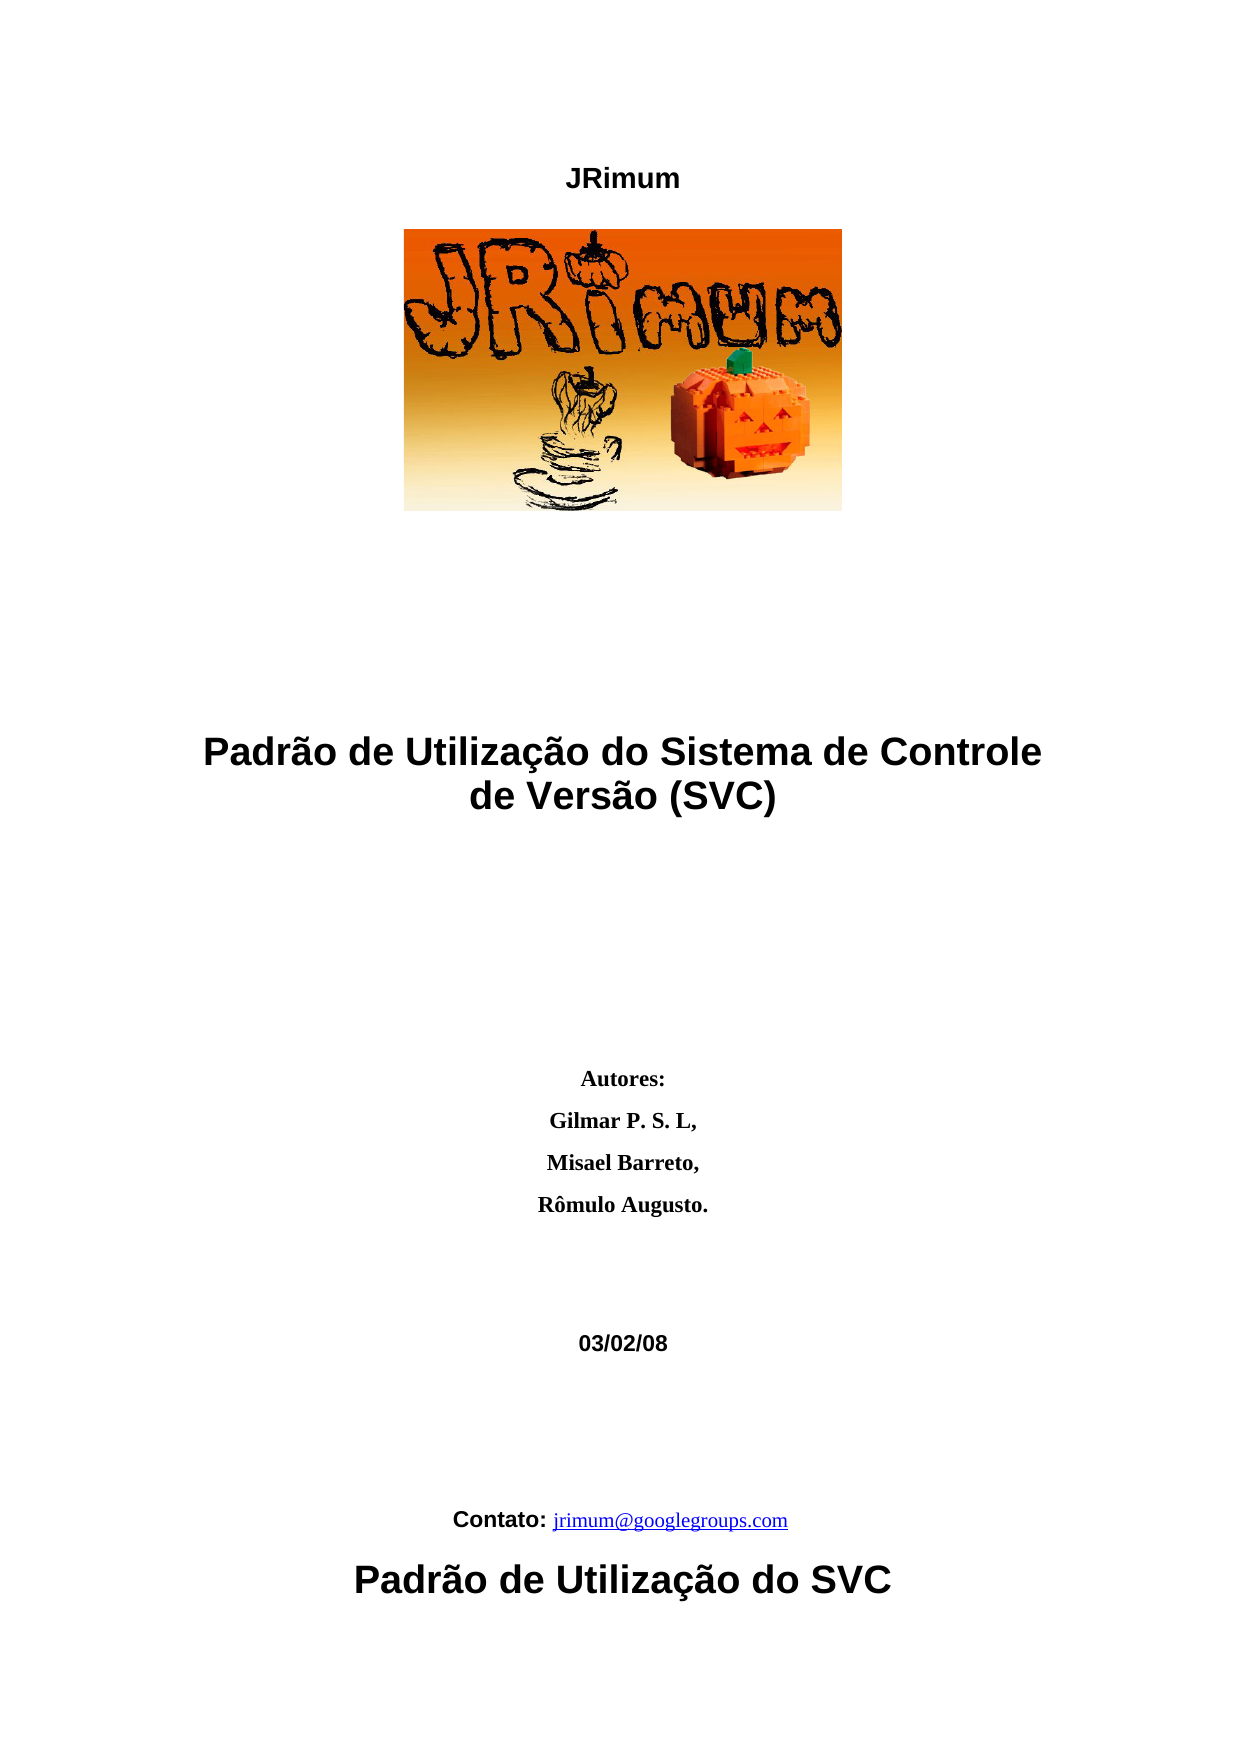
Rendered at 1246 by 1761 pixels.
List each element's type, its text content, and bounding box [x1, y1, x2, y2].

text Padrão de Utilização do Sistema de Controle de Versão (SVC) [187, 730, 1059, 818]
text Rômulo Augusto. [187, 1192, 1059, 1218]
text JRimum [187, 162, 1059, 195]
text Autores: [187, 1066, 1059, 1091]
text 03/02/08 [187, 1331, 1059, 1356]
picture [403, 229, 842, 511]
text Misael Barreto, [187, 1150, 1059, 1176]
text Gilmar P. S. L, [187, 1108, 1059, 1133]
text Padrão de Utilização do SVC [187, 1558, 1059, 1602]
text Contato: jrimum@googlegroups.com [187, 1507, 1059, 1533]
